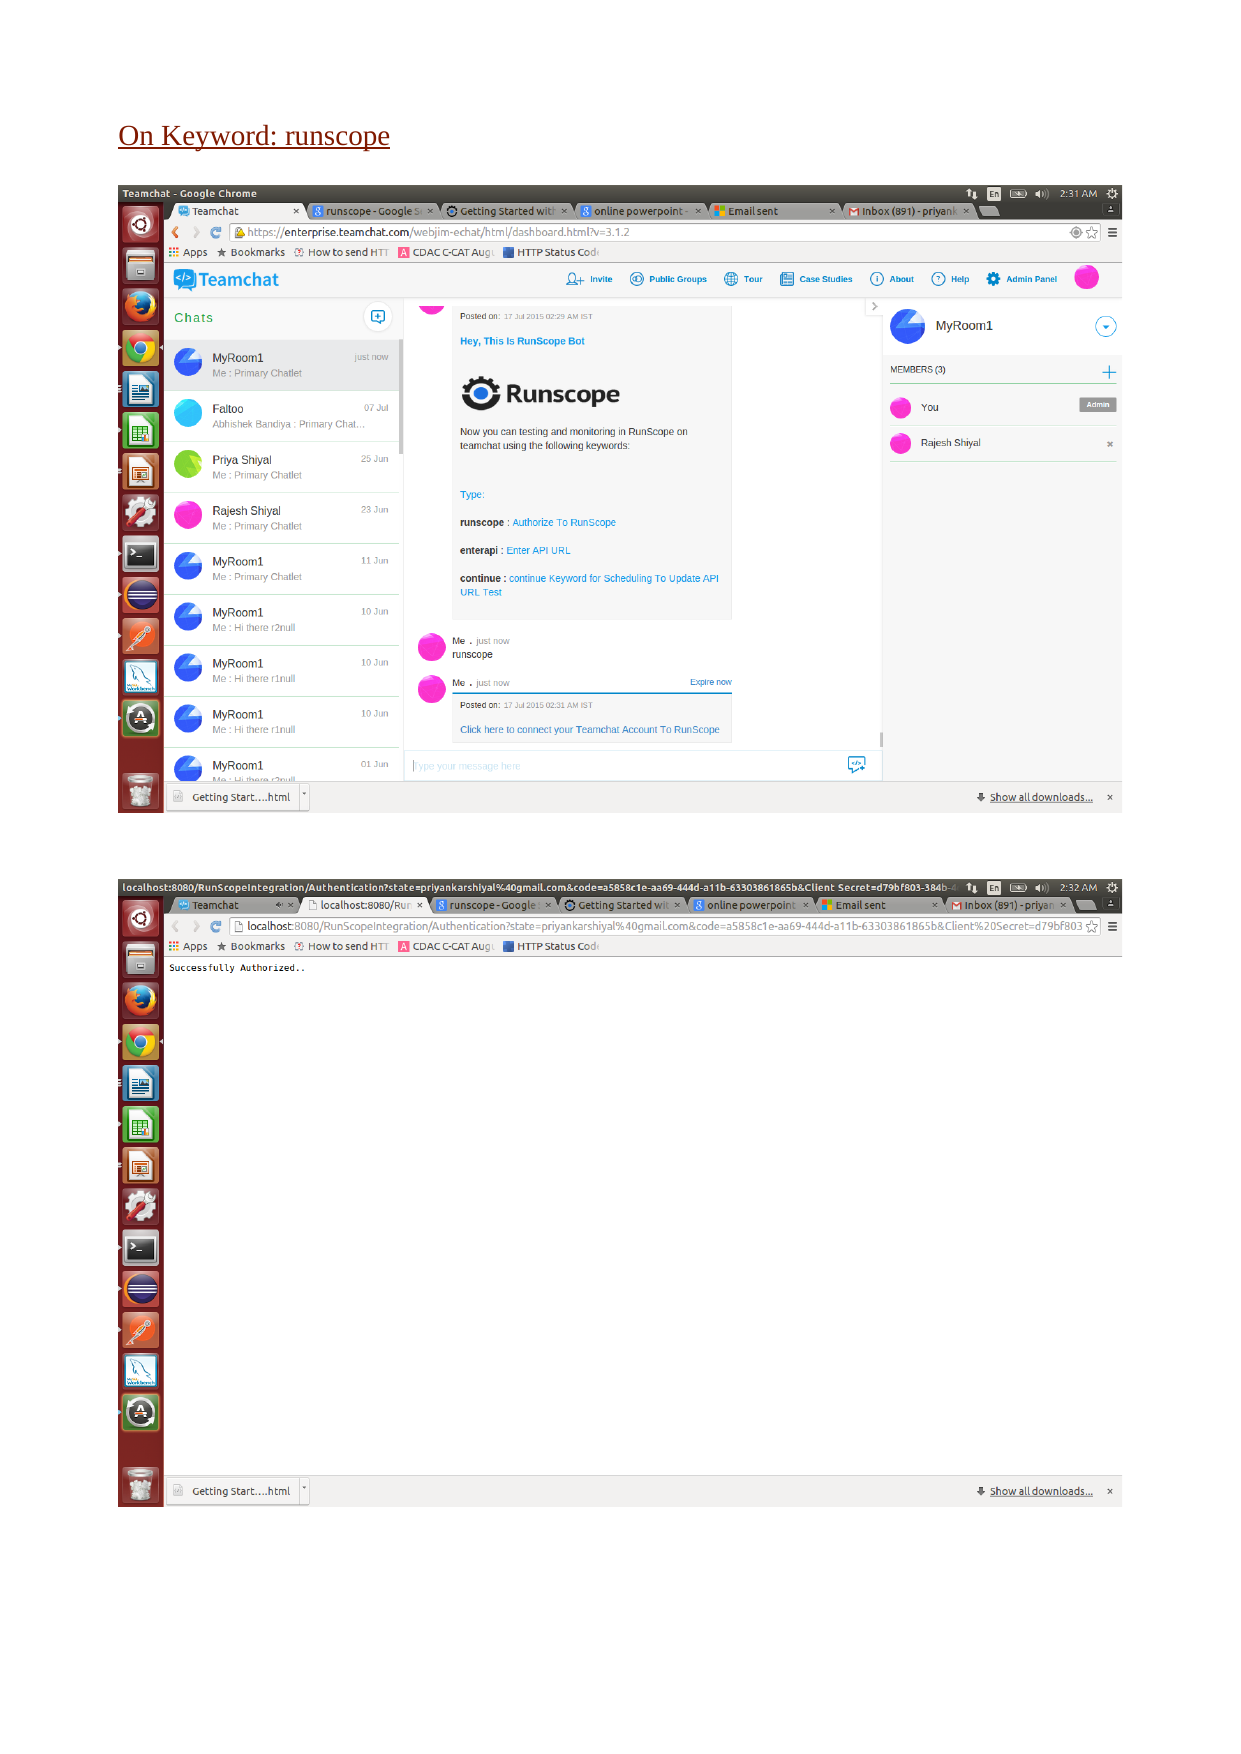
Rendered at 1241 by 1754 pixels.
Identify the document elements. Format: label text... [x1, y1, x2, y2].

picture [118, 879, 1123, 1507]
text On Keyword: runscope [118, 118, 1122, 152]
picture [118, 185, 1123, 813]
